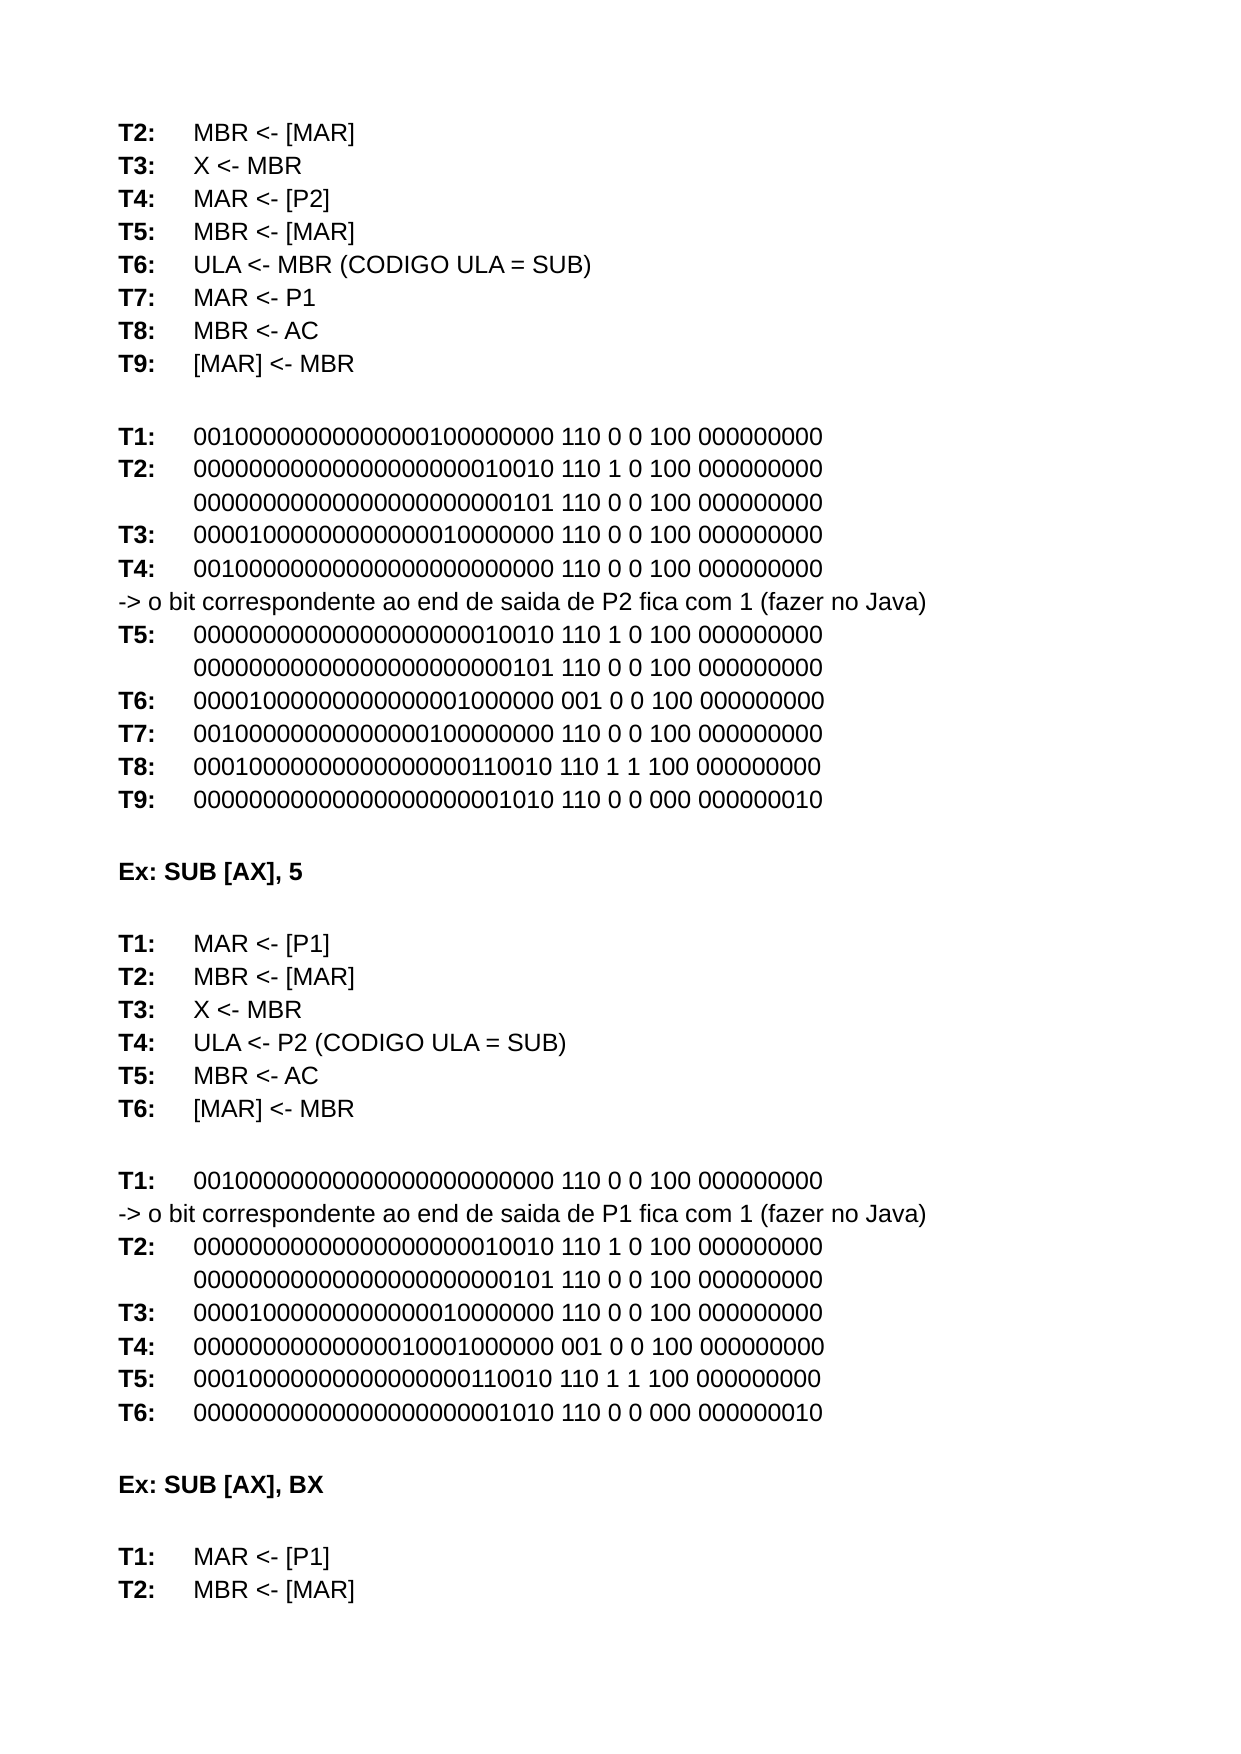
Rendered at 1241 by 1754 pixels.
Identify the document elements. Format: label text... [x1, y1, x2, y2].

text T3: 00001000000000000010000000 110 0 0 100 000000000 [118, 1298, 1122, 1327]
text T2: 00000000000000000000010010 110 1 0 100 000000000 [118, 454, 1122, 483]
text T1: 00100000000000000100000000 110 0 0 100 000000000 [118, 421, 1122, 450]
text T2: MBR <- [MAR] [118, 1575, 1122, 1604]
text T1: MAR <- [P1] [118, 1542, 1122, 1571]
text T6: 00000000000000000000001010 110 0 0 000 000000010 [118, 1397, 1122, 1426]
text T4: MAR <- [P2] [118, 184, 1122, 213]
text 00000000000000000000000101 110 0 0 100 000000000 [118, 653, 1122, 681]
text T9: [MAR] <- MBR [118, 349, 1122, 378]
text T9: 00000000000000000000001010 110 0 0 000 000000010 [118, 785, 1122, 813]
text T4: 00000000000000010001000000 001 0 0 100 000000000 [118, 1331, 1122, 1360]
text T5: 00000000000000000000010010 110 1 0 100 000000000 [118, 619, 1122, 648]
text T6: 00001000000000000001000000 001 0 0 100 000000000 [118, 686, 1122, 714]
text T1: 00100000000000000000000000 110 0 0 100 000000000 [118, 1166, 1122, 1195]
text T1: MAR <- [P1] [118, 929, 1122, 958]
text 00000000000000000000000101 110 0 0 100 000000000 [118, 1265, 1122, 1294]
text T3: 00001000000000000010000000 110 0 0 100 000000000 [118, 521, 1122, 549]
text T3: X <- MBR [118, 995, 1122, 1024]
text T2: MBR <- [MAR] [118, 962, 1122, 991]
text T5: MBR <- [MAR] [118, 217, 1122, 246]
text T8: MBR <- AC [118, 316, 1122, 345]
text T4: ULA <- P2 (CODIGO ULA = SUB) [118, 1028, 1122, 1057]
text T7: MAR <- P1 [118, 283, 1122, 312]
text Ex: SUB [AX], BX [118, 1470, 1122, 1498]
text T8: 00010000000000000000110010 110 1 1 100 000000000 [118, 752, 1122, 780]
text T2: MBR <- [MAR] [118, 118, 1122, 147]
text T5: 00010000000000000000110010 110 1 1 100 000000000 [118, 1364, 1122, 1393]
text T6: [MAR] <- MBR [118, 1094, 1122, 1123]
text T3: X <- MBR [118, 151, 1122, 180]
text Ex: SUB [AX], 5 [118, 857, 1122, 886]
text T6: ULA <- MBR (CODIGO ULA = SUB) [118, 250, 1122, 279]
text 00000000000000000000000101 110 0 0 100 000000000 [118, 487, 1122, 516]
text -> o bit correspondente ao end de saida de P2 fica com 1 (fazer no Java) [118, 587, 1122, 615]
text -> o bit correspondente ao end de saida de P1 fica com 1 (fazer no Java) [118, 1199, 1122, 1228]
text T7: 00100000000000000100000000 110 0 0 100 000000000 [118, 719, 1122, 747]
text T5: MBR <- AC [118, 1061, 1122, 1090]
text T2: 00000000000000000000010010 110 1 0 100 000000000 [118, 1232, 1122, 1261]
text T4: 00100000000000000000000000 110 0 0 100 000000000 [118, 553, 1122, 582]
